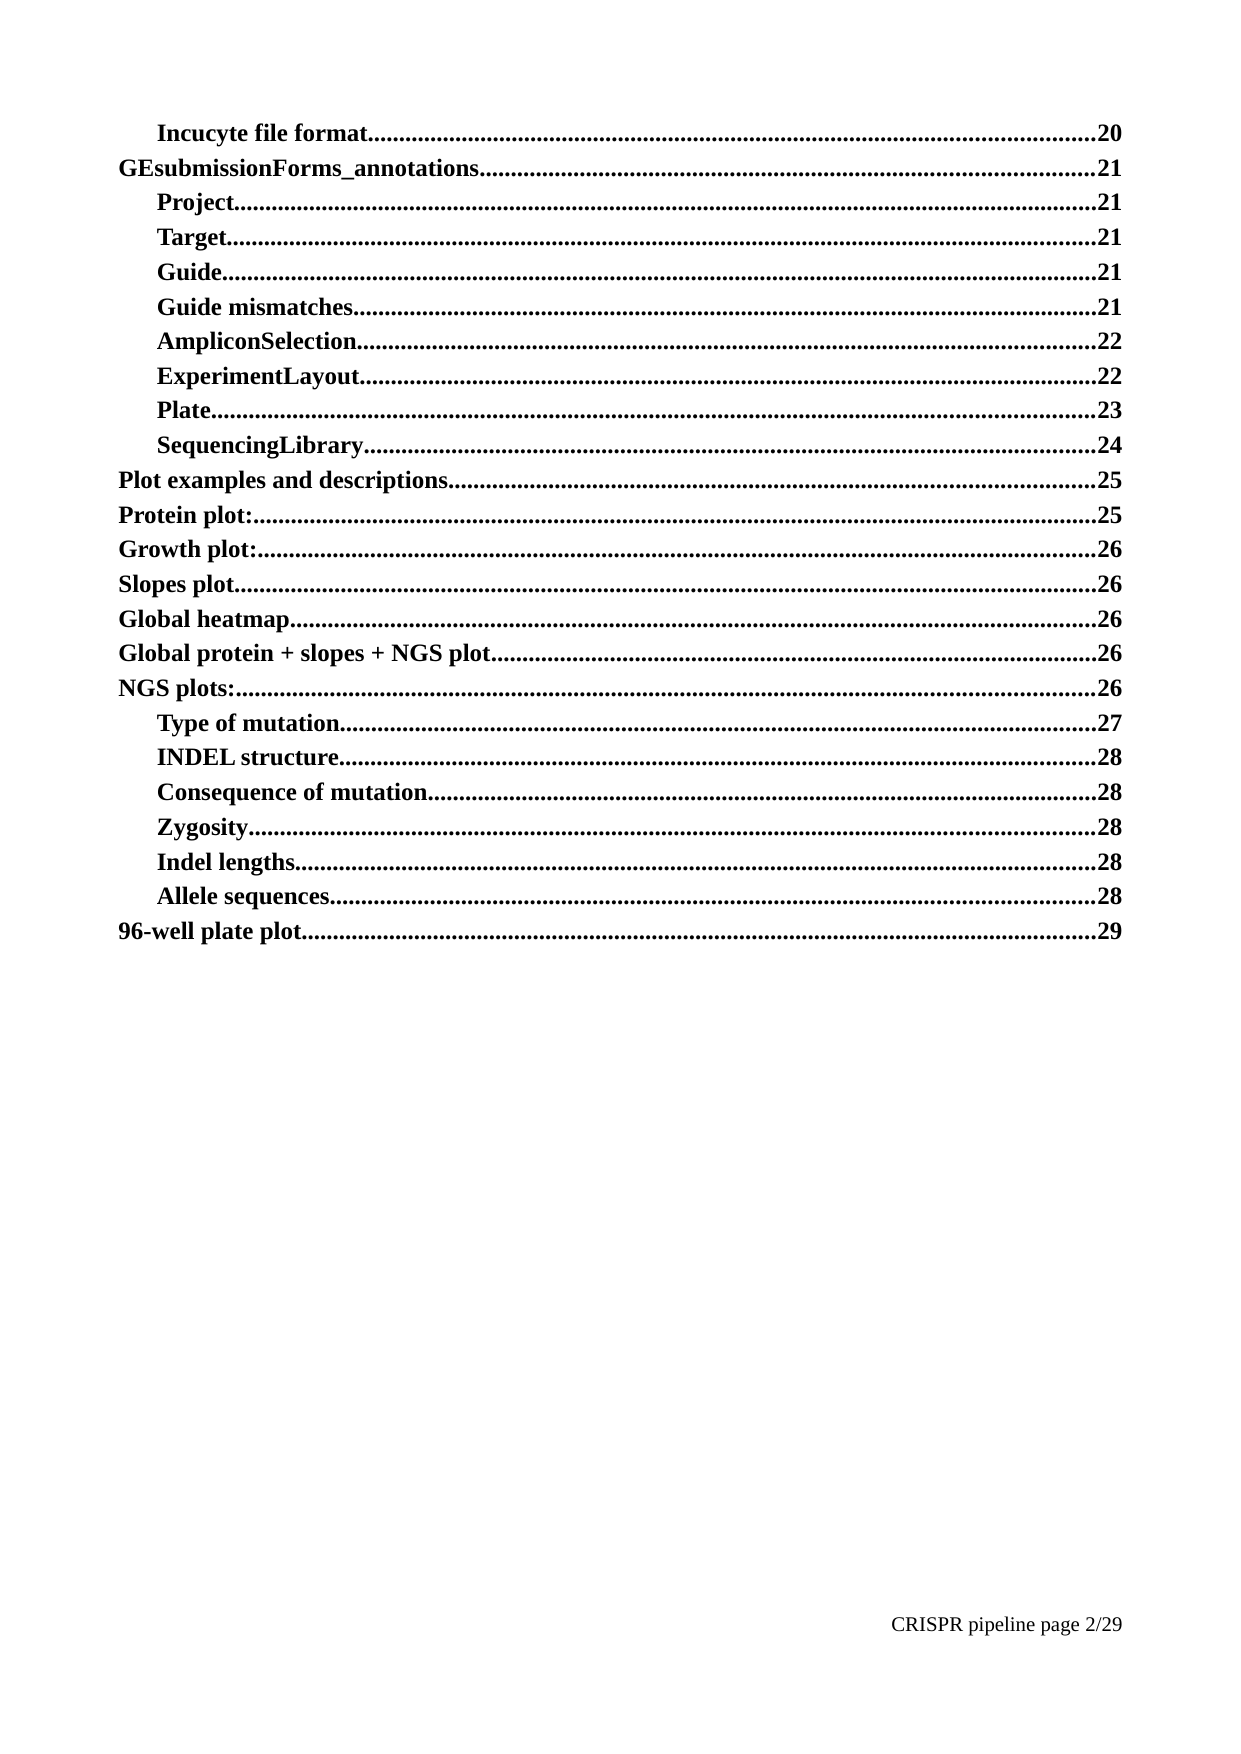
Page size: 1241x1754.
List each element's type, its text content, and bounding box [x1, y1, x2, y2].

title SequencingLibrary 24 [157, 430, 1122, 459]
title ExperimentLayout 22 [157, 361, 1122, 390]
title NGS plots: 26 [118, 673, 1122, 702]
title 96-well plate plot 29 [118, 916, 1122, 945]
title Project 21 [157, 187, 1122, 216]
title Slopes plot 26 [118, 569, 1122, 598]
title Growth plot: 26 [118, 534, 1122, 563]
title Plate 23 [157, 396, 1122, 424]
title Guide 21 [157, 257, 1122, 286]
title Target 21 [157, 222, 1122, 251]
title Global protein + slopes + NGS plot 26 [118, 638, 1122, 667]
title Guide mismatches 21 [157, 292, 1122, 320]
title AmpliconSelection 22 [157, 326, 1122, 355]
title INDEL structure 28 [157, 742, 1122, 771]
title Type of mutation 27 [157, 708, 1122, 737]
title GEsubmissionForms_annotations 21 [118, 153, 1122, 182]
title Protein plot: 25 [118, 500, 1122, 528]
title Consequence of mutation 28 [157, 777, 1122, 806]
title Global heatmap 26 [118, 604, 1122, 632]
title Plot examples and descriptions 25 [118, 465, 1122, 494]
title Incucyte file format 20 [157, 118, 1122, 147]
title Allele sequences 28 [157, 881, 1122, 910]
title Zygosity 28 [157, 812, 1122, 841]
title Indel lengths 28 [157, 847, 1122, 875]
